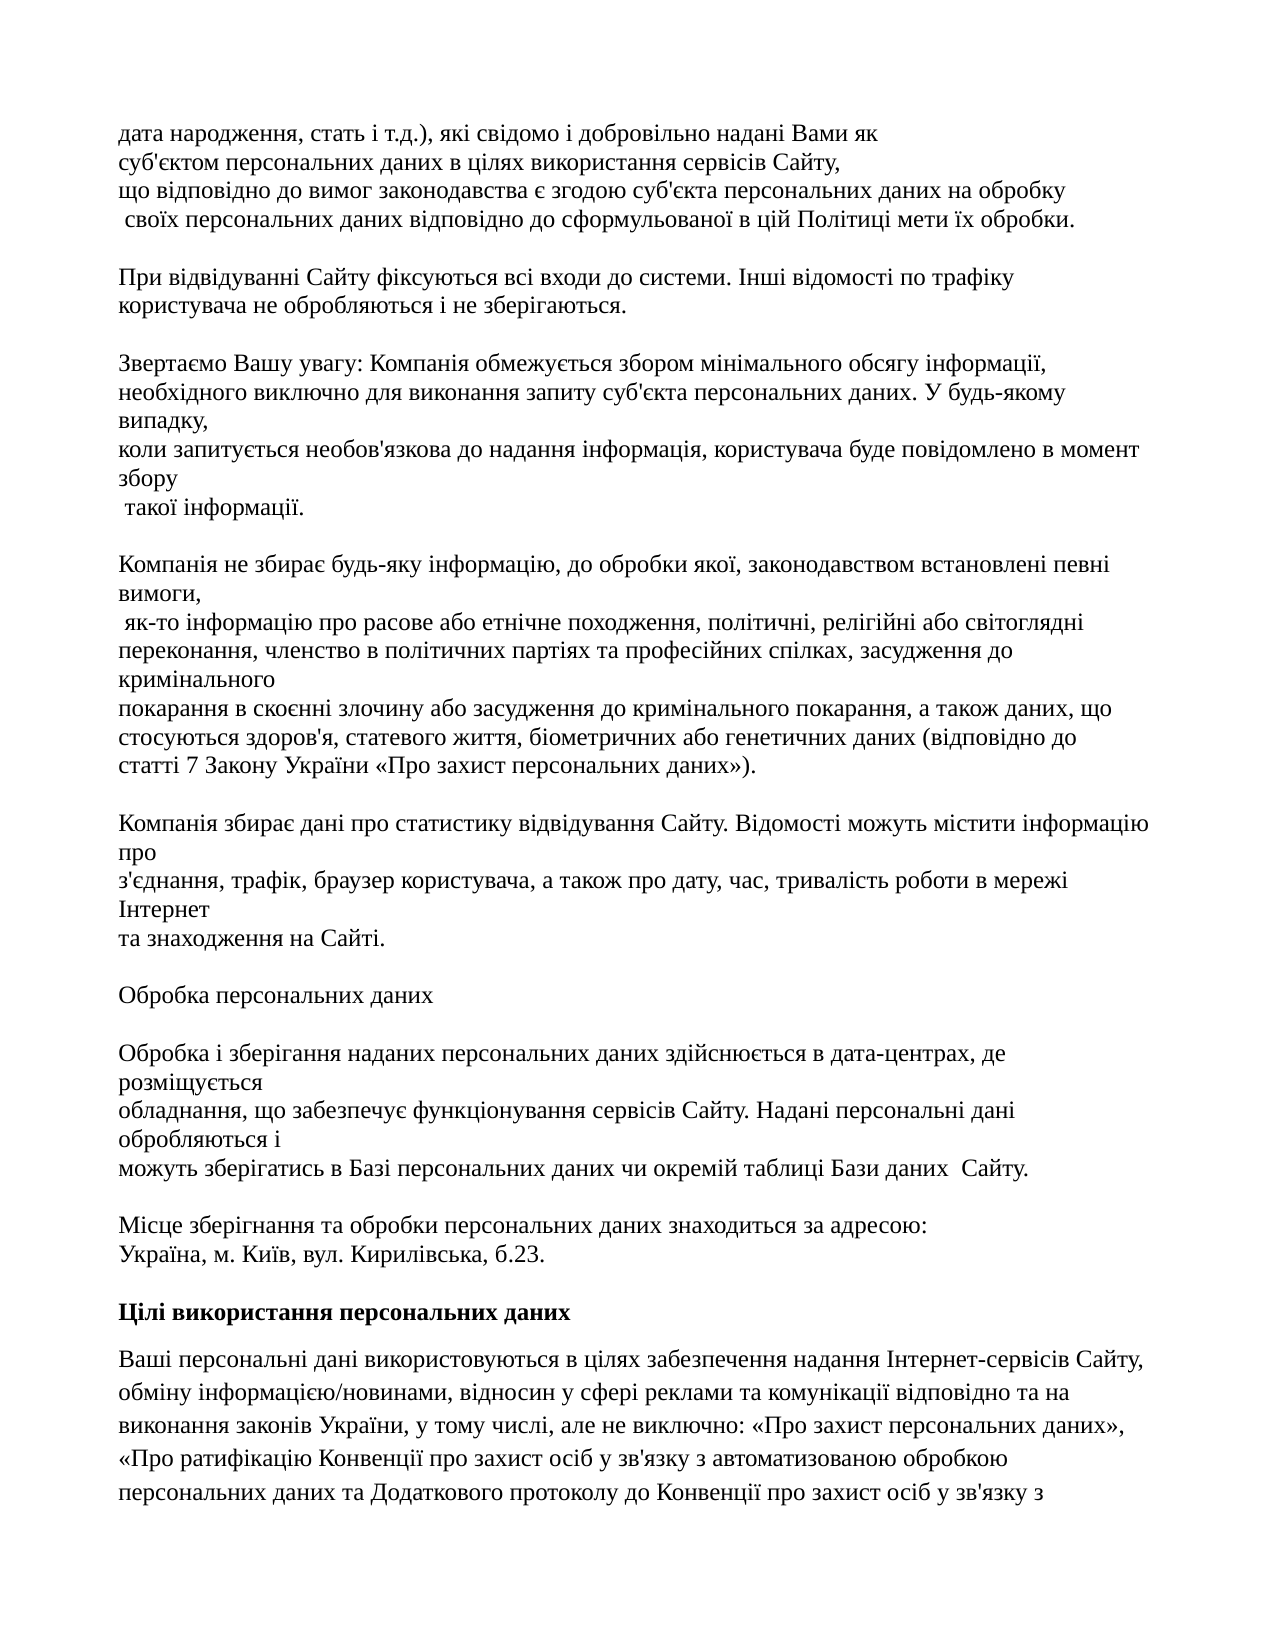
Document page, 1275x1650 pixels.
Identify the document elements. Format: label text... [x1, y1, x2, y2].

text переконання, членство в політичних партіях та професійних спілках, засудження до кримінального [118, 636, 1157, 693]
text Україна, м. Київ, вул. Кирилівська, б.23. [118, 1239, 1157, 1268]
text обладнання, що забезпечує функціонування сервісів Сайту. Надані персональні дані обробляються і [118, 1096, 1157, 1153]
text необхідного виключно для виконання запиту суб'єкта персональних даних. У будь-якому випадку, [118, 377, 1157, 434]
text можуть зберігатись в Базі персональних даних чи окремій таблиці Бази даних Сайту. [118, 1153, 1157, 1182]
text Компанія збирає дані про статистику відвідування Сайту. Відомості можуть містити інформацію про [118, 808, 1157, 866]
text користувача не обробляються і не зберігаються. [118, 291, 1157, 319]
text Компанія не збирає будь-яку інформацію, до обробки якої, законодавством встановлені певні вимоги, [118, 549, 1157, 607]
text такої інформації. [118, 492, 1157, 521]
text Звертаємо Вашу увагу: Компанія обмежується збором мінімального обсягу інформації, [118, 348, 1157, 377]
text Місце зберігнання та обробки персональних даних знаходиться за адресою: [118, 1211, 1157, 1239]
text Обробка і зберігання наданих персональних даних здійснюється в дата-центрах, де розміщується [118, 1038, 1157, 1096]
text з'єднання, трафік, браузер користувача, а також про дату, час, тривалість роботи в мережі Інтернет [118, 866, 1157, 923]
text стосуються здоров'я, статевого життя, біометричних або генетичних даних (відповідно до [118, 722, 1157, 751]
text При відвідуванні Сайту фіксуються всі входи до системи. Інші відомості по трафіку [118, 262, 1157, 291]
text статті 7 Закону України «Про захист персональних даних»). [118, 751, 1157, 779]
text Цілі використання персональних даних [118, 1297, 1157, 1326]
text та знаходження на Сайті. [118, 923, 1157, 952]
text що відповідно до вимог законодавства є згодою суб'єкта персональних даних на обробку [118, 176, 1157, 204]
text суб'єктом персональних даних в цілях використання сервісів Сайту, [118, 147, 1157, 176]
text як-то інформацію про расове або етнічне походження, політичні, релігійні або світоглядні [118, 607, 1157, 636]
text Обробка персональних даних [118, 981, 1157, 1009]
text коли запитується необов'язкова до надання інформація, користувача буде повідомлено в момент збору [118, 434, 1157, 492]
text Ваші персональні дані використовуються в цілях забезпечення надання Інтернет-сервісів Сайту, обміну інформацією/новинами, відносин у сфері реклами та комунікації відповідно та на виконання законів України, у тому числі, але не виключно: «Про захист персональних даних», «Про ратифікацію Конвенції про захист осіб у зв'язку з автоматизованою обробкою персональних даних та Додаткового протоколу до Конвенції про захист осіб у зв'язку з [118, 1344, 1157, 1505]
text дата народження, стать і т.д.), які свідомо і добровільно надані Вами як [118, 118, 1157, 147]
text покарання в скоєнні злочину або засудження до кримінального покарання, а також даних, що [118, 693, 1157, 722]
text своїх персональних даних відповідно до сформульованої в цій Політиці мети їх обробки. [118, 204, 1157, 233]
